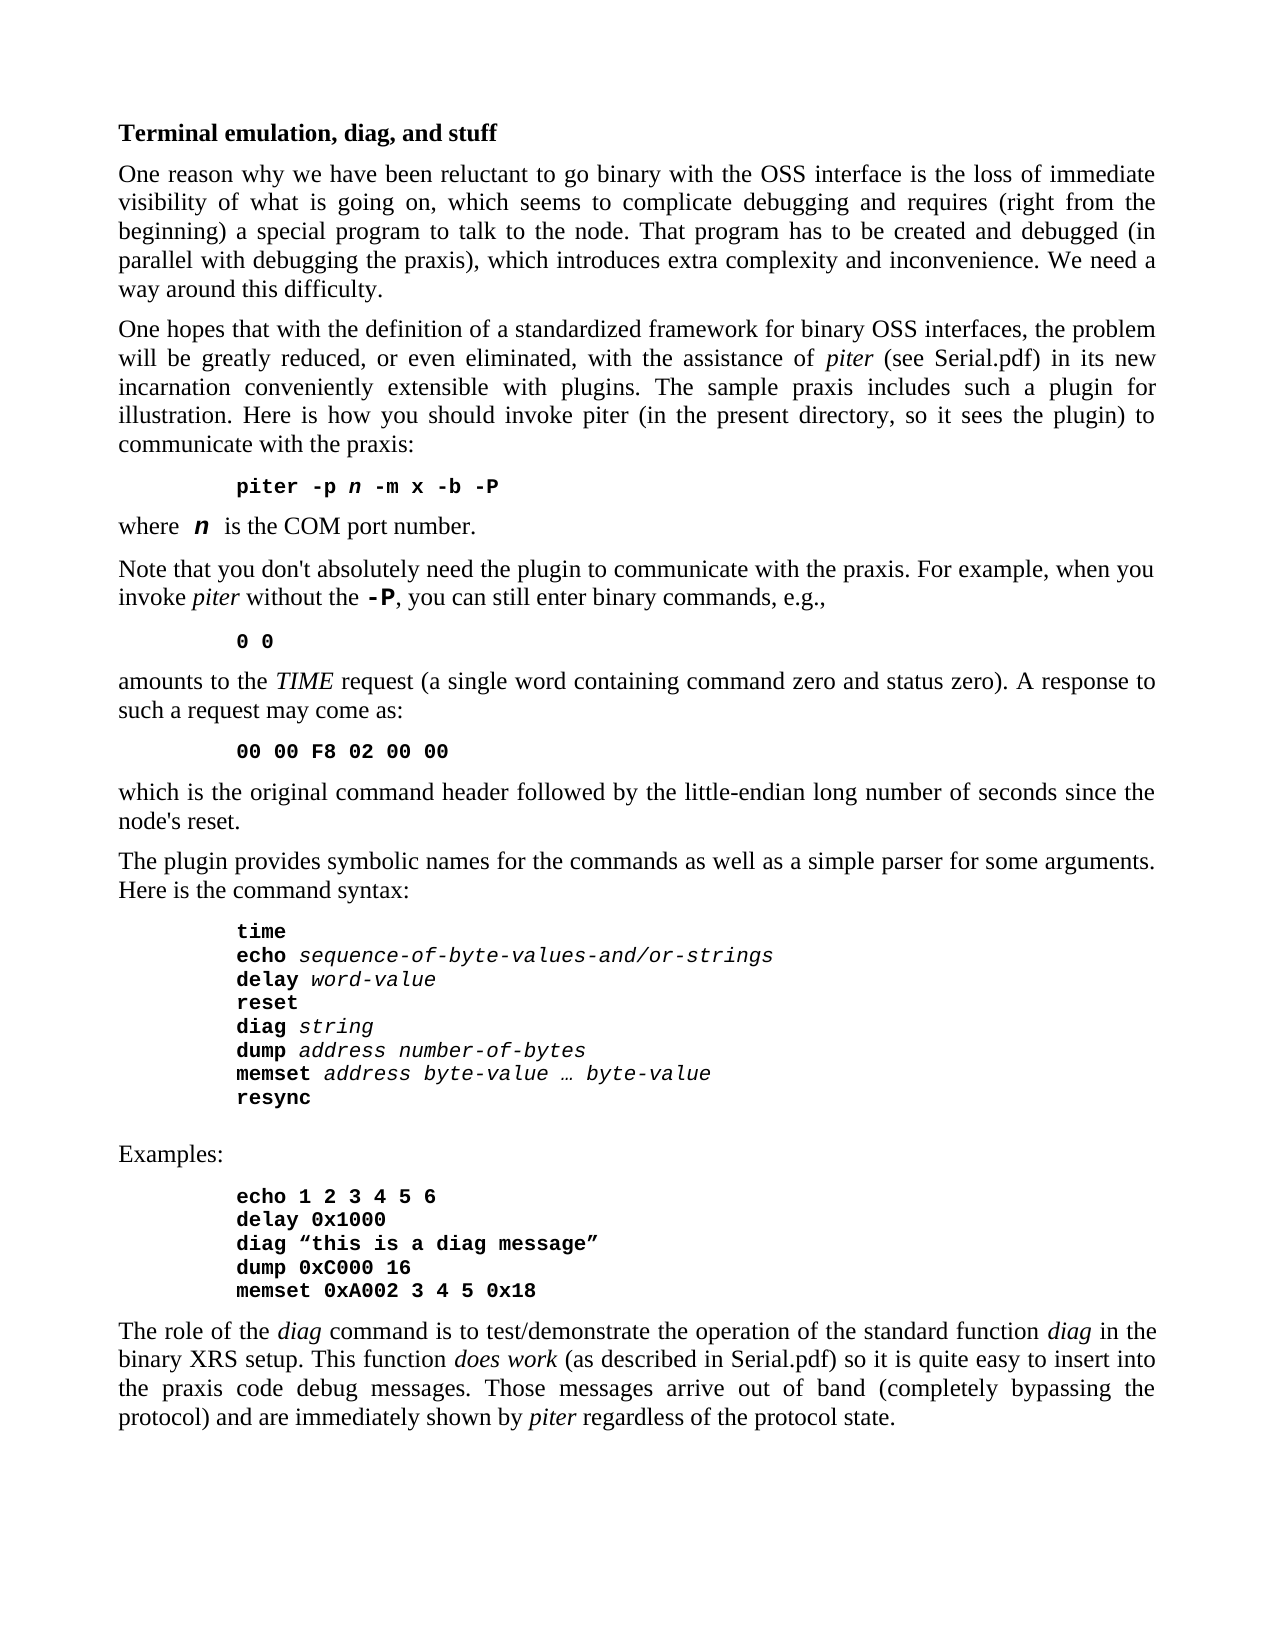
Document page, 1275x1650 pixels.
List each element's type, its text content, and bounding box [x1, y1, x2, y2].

text diag “this is a diag message” [118, 1233, 1157, 1257]
text piter -p n -m x -b -P [118, 470, 1157, 499]
text The role of the diag command is to test/demonstrate the operation of the standard function diag in the binary XRS setup. This function does work (as described in Serial.pdf) so it is quite easy to insert into the praxis code debug messages. Those messages arrive out of band (completely bypassing the protocol) and are immediately shown by piter regardless of the protocol state. [118, 1316, 1157, 1431]
text amounts to the TIME request (a single word containing command zero and status zero). A response to such a request may come as: [118, 666, 1157, 724]
text memset address byte-value … byte-value [118, 1063, 1157, 1087]
text Examples: [118, 1139, 1157, 1168]
text time [118, 916, 1157, 945]
text One hopes that with the definition of a standardized framework for binary OSS interfaces, the problem will be greatly reduced, or even eliminated, with the assistance of piter (see Serial.pdf) in its new incarnation conveniently extensible with plugins. The sample praxis includes such a plugin for illustration. Here is how you should invoke piter (in the present directory, so it sees the plugin) to communicate with the praxis: [118, 314, 1157, 458]
text One reason why we have been reluctant to go binary with the OSS interface is the loss of immediate visibility of what is going on, which seems to complicate debugging and requires (right from the beginning) a special program to talk to the node. That program has to be created and debugged (in parallel with debugging the praxis), which introduces extra complexity and inconvenience. We need a way around this difficulty. [118, 159, 1157, 302]
text diag string [118, 1016, 1157, 1040]
text echo 1 2 3 4 5 6 [118, 1180, 1157, 1209]
text delay 0x1000 [118, 1209, 1157, 1233]
text The plugin provides symbolic names for the commands as well as a simple parser for some arguments. Here is the command syntax: [118, 846, 1157, 904]
text dump 0xC000 16 [118, 1257, 1157, 1280]
text Note that you don't absolutely need the plugin to communicate with the praxis. For example, when you invoke piter without the -P, you can still enter binary commands, e.g., [118, 554, 1157, 613]
text Terminal emulation, diag, and stuff [118, 118, 1157, 147]
text dump address number-of-bytes [118, 1040, 1157, 1063]
text echo sequence-of-byte-values-and/or-strings [118, 945, 1157, 969]
text 0 0 [118, 625, 1157, 654]
text delay word-value [118, 969, 1157, 992]
text resync [118, 1087, 1157, 1111]
text which is the original command header followed by the little-endian long number of seconds since the node's reset. [118, 777, 1157, 834]
text reset [118, 992, 1157, 1016]
text 00 00 F8 02 00 00 [118, 736, 1157, 765]
text memset 0xA002 3 4 5 0x18 [118, 1280, 1157, 1304]
text where n is the COM port number. [118, 511, 1157, 542]
